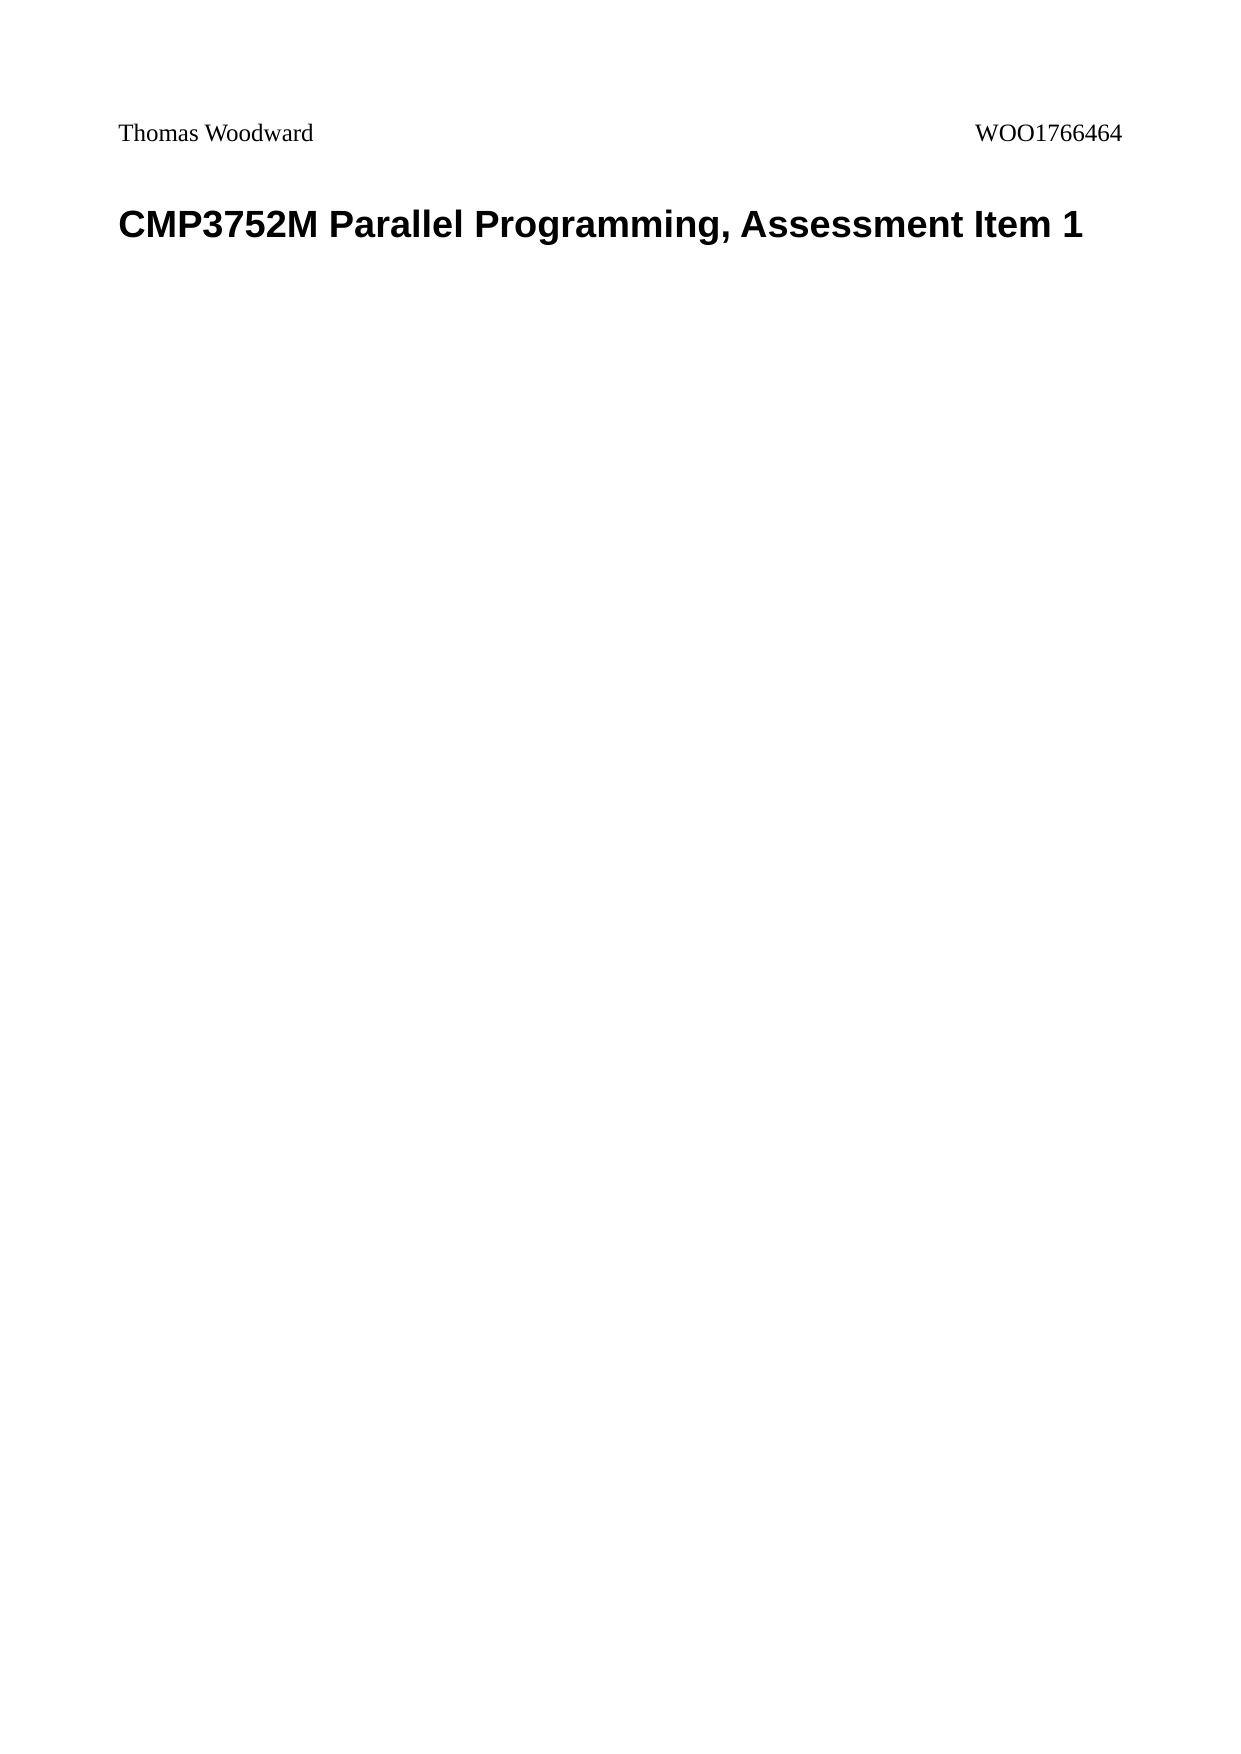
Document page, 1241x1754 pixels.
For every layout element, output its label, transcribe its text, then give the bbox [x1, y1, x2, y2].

subtitle CMP3752M Parallel Programming, Assessment Item 1 [118, 201, 1122, 245]
